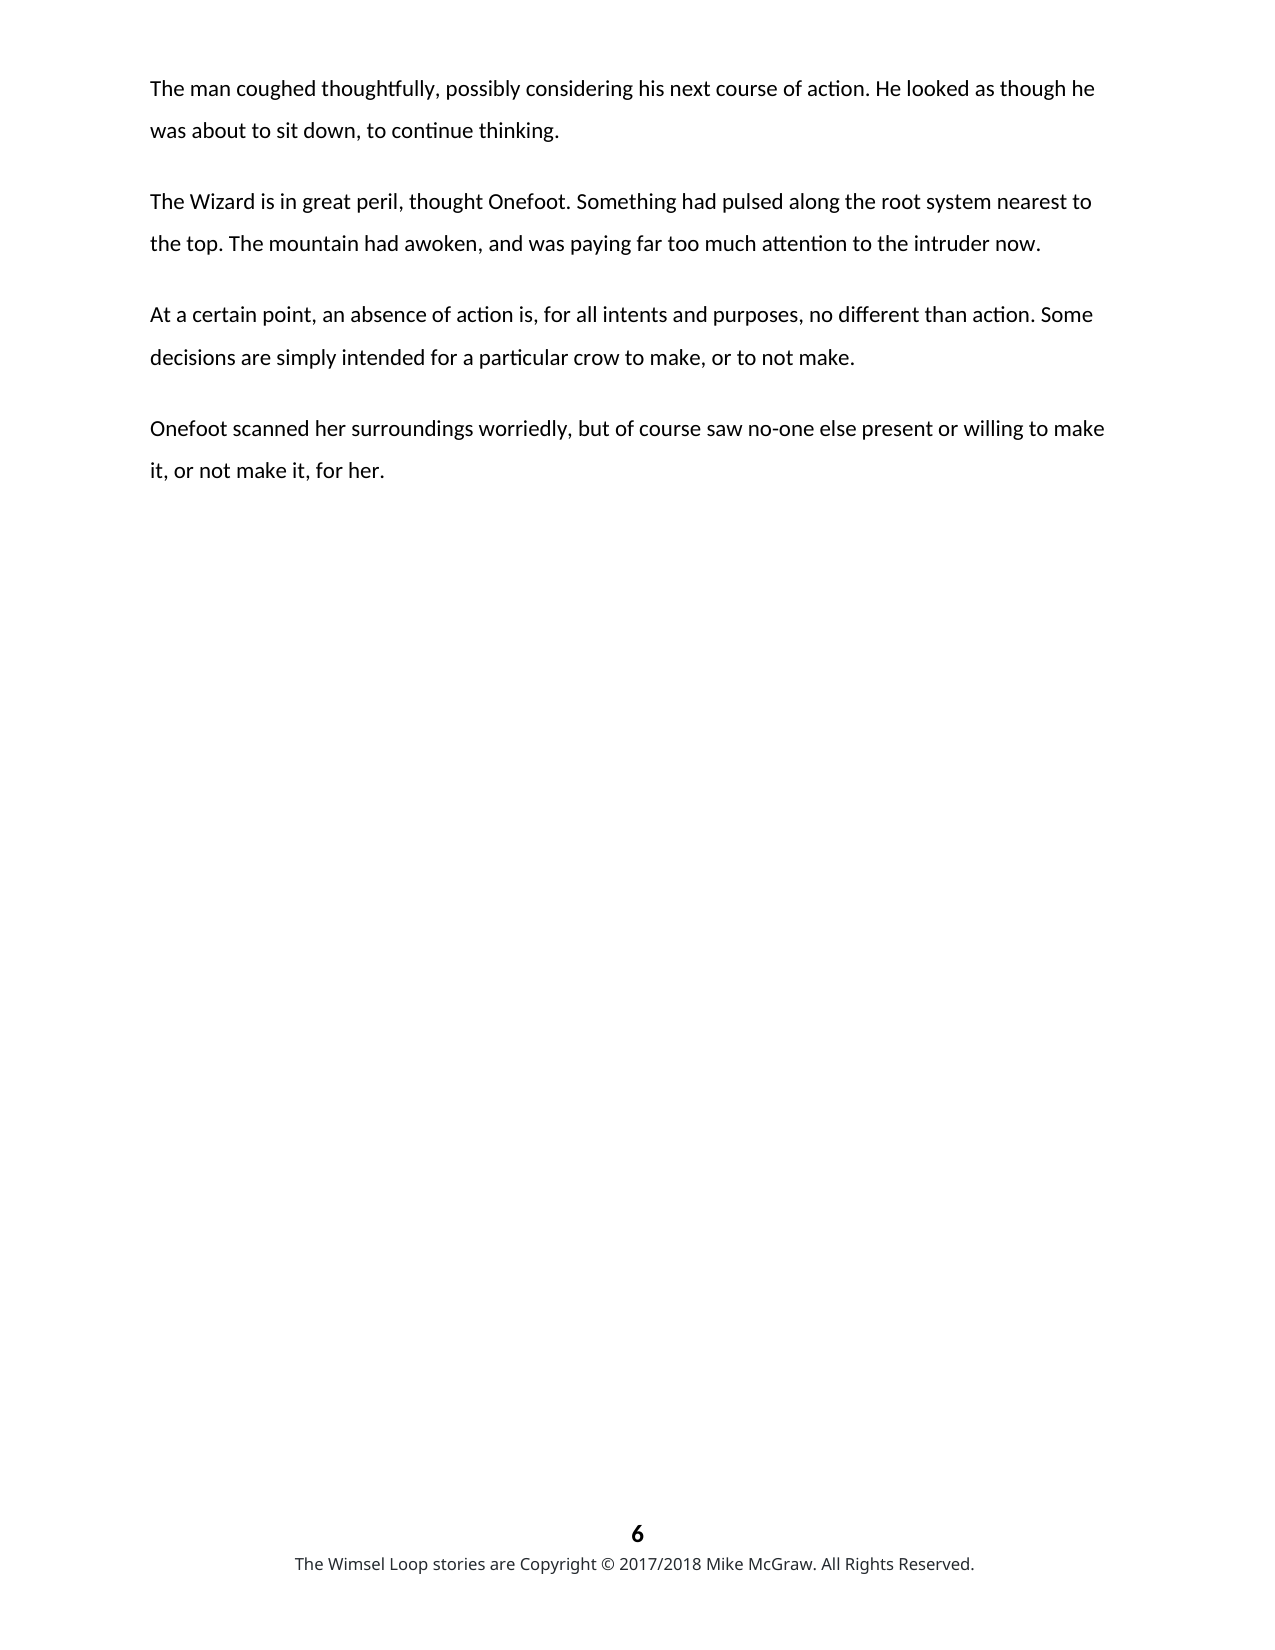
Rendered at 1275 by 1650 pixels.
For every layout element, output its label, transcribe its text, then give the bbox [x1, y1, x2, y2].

text The man coughed thoughtfully, possibly considering his next course of action. He looked as though he was about to sit down, to continue thinking. [150, 74, 1125, 144]
text Onefoot scanned her surroundings worriedly, but of course saw no-one else present or willing to make it, or not make it, for her. [150, 414, 1125, 484]
text The Wizard is in great peril, thought Onefoot. Something had pulsed along the root system nearest to the top. The mountain had awoken, and was paying far too much attention to the intruder now. [150, 187, 1125, 257]
text At a certain point, an absence of action is, for all intents and purposes, no different than action. Some decisions are simply intended for a particular crow to make, or to not make. [150, 301, 1125, 371]
